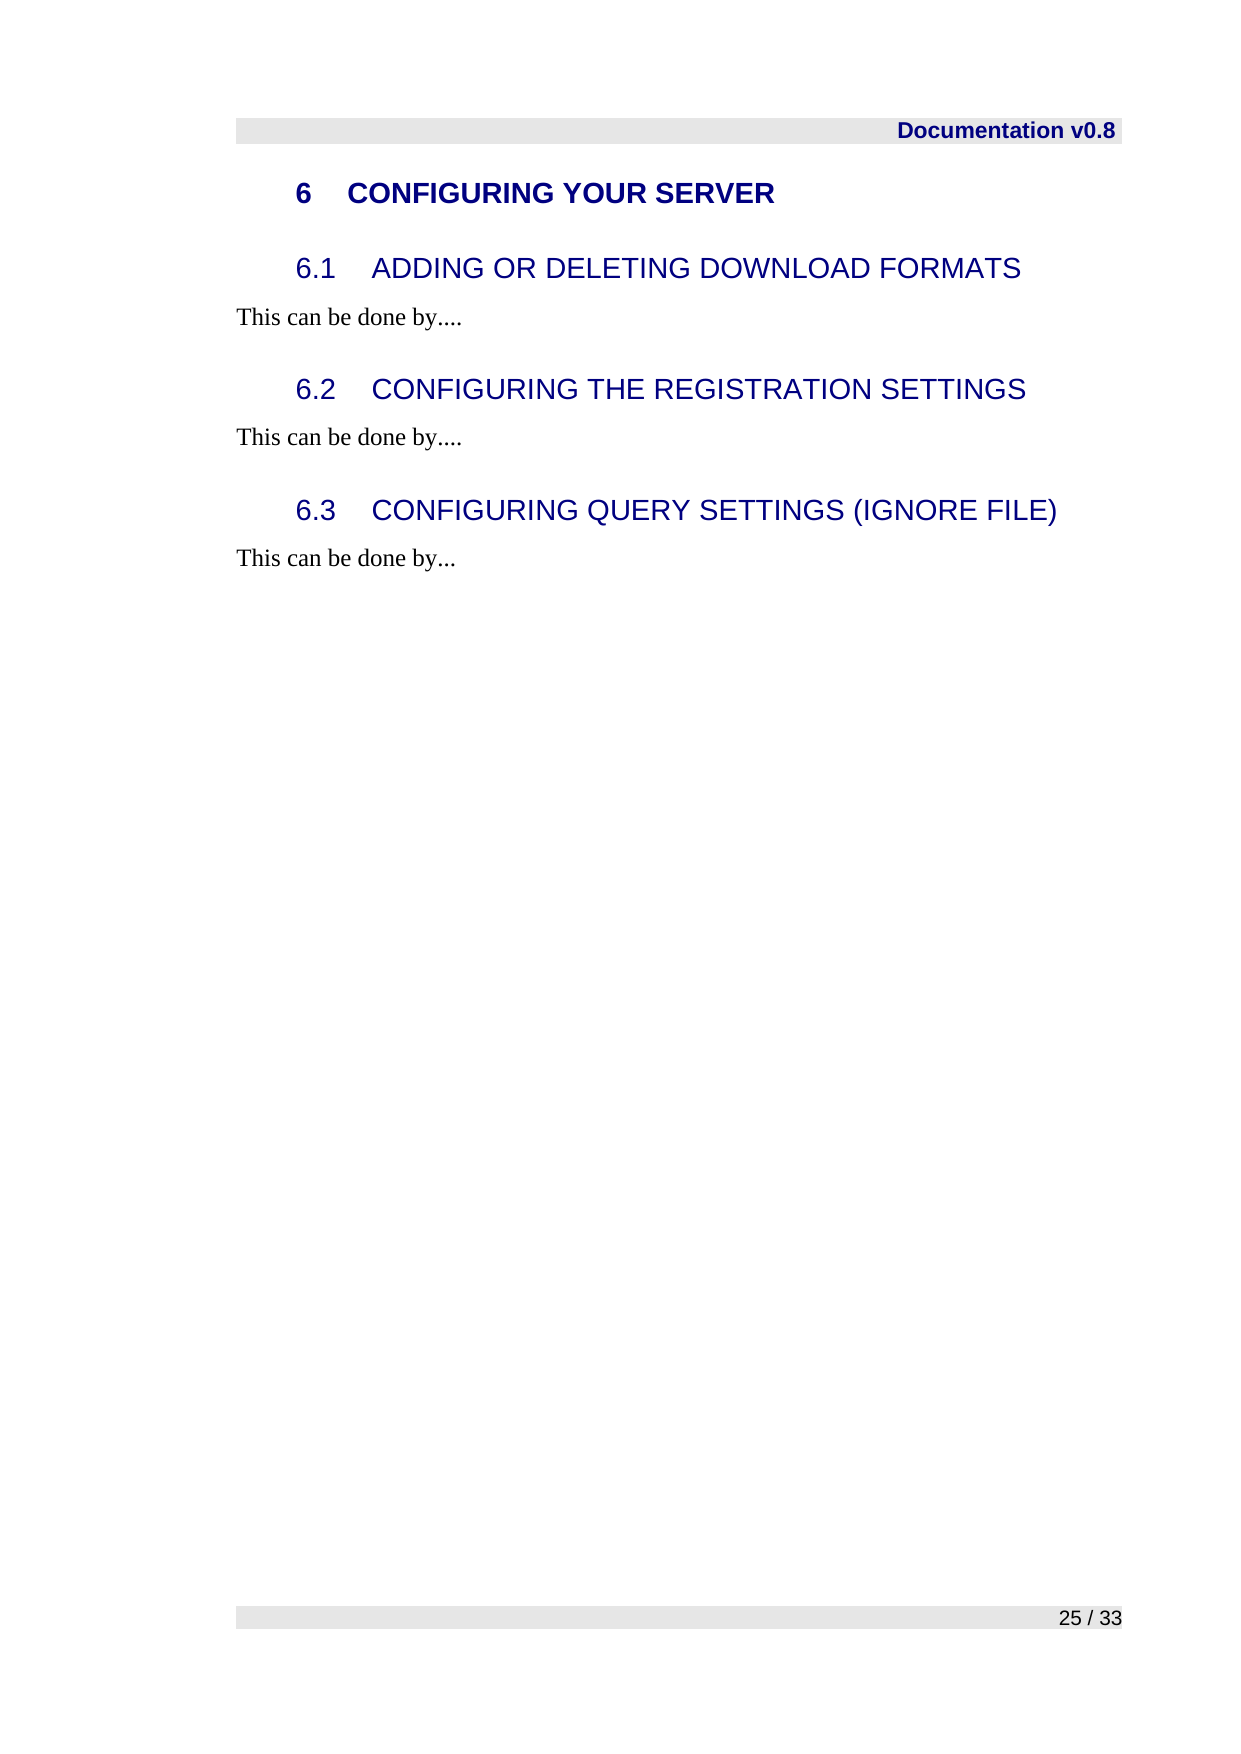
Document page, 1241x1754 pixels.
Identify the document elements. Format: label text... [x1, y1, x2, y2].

subtitle Configuring Query settings (ignore file) [236, 493, 1122, 526]
subtitle Adding or deleting download formats [236, 252, 1122, 285]
text This can be done by.... [236, 303, 1122, 330]
text This can be done by... [236, 544, 1122, 572]
subtitle Configuring the registration settings [236, 373, 1122, 406]
subtitle Configuring your server [236, 177, 1122, 210]
text This can be done by.... [236, 423, 1122, 451]
